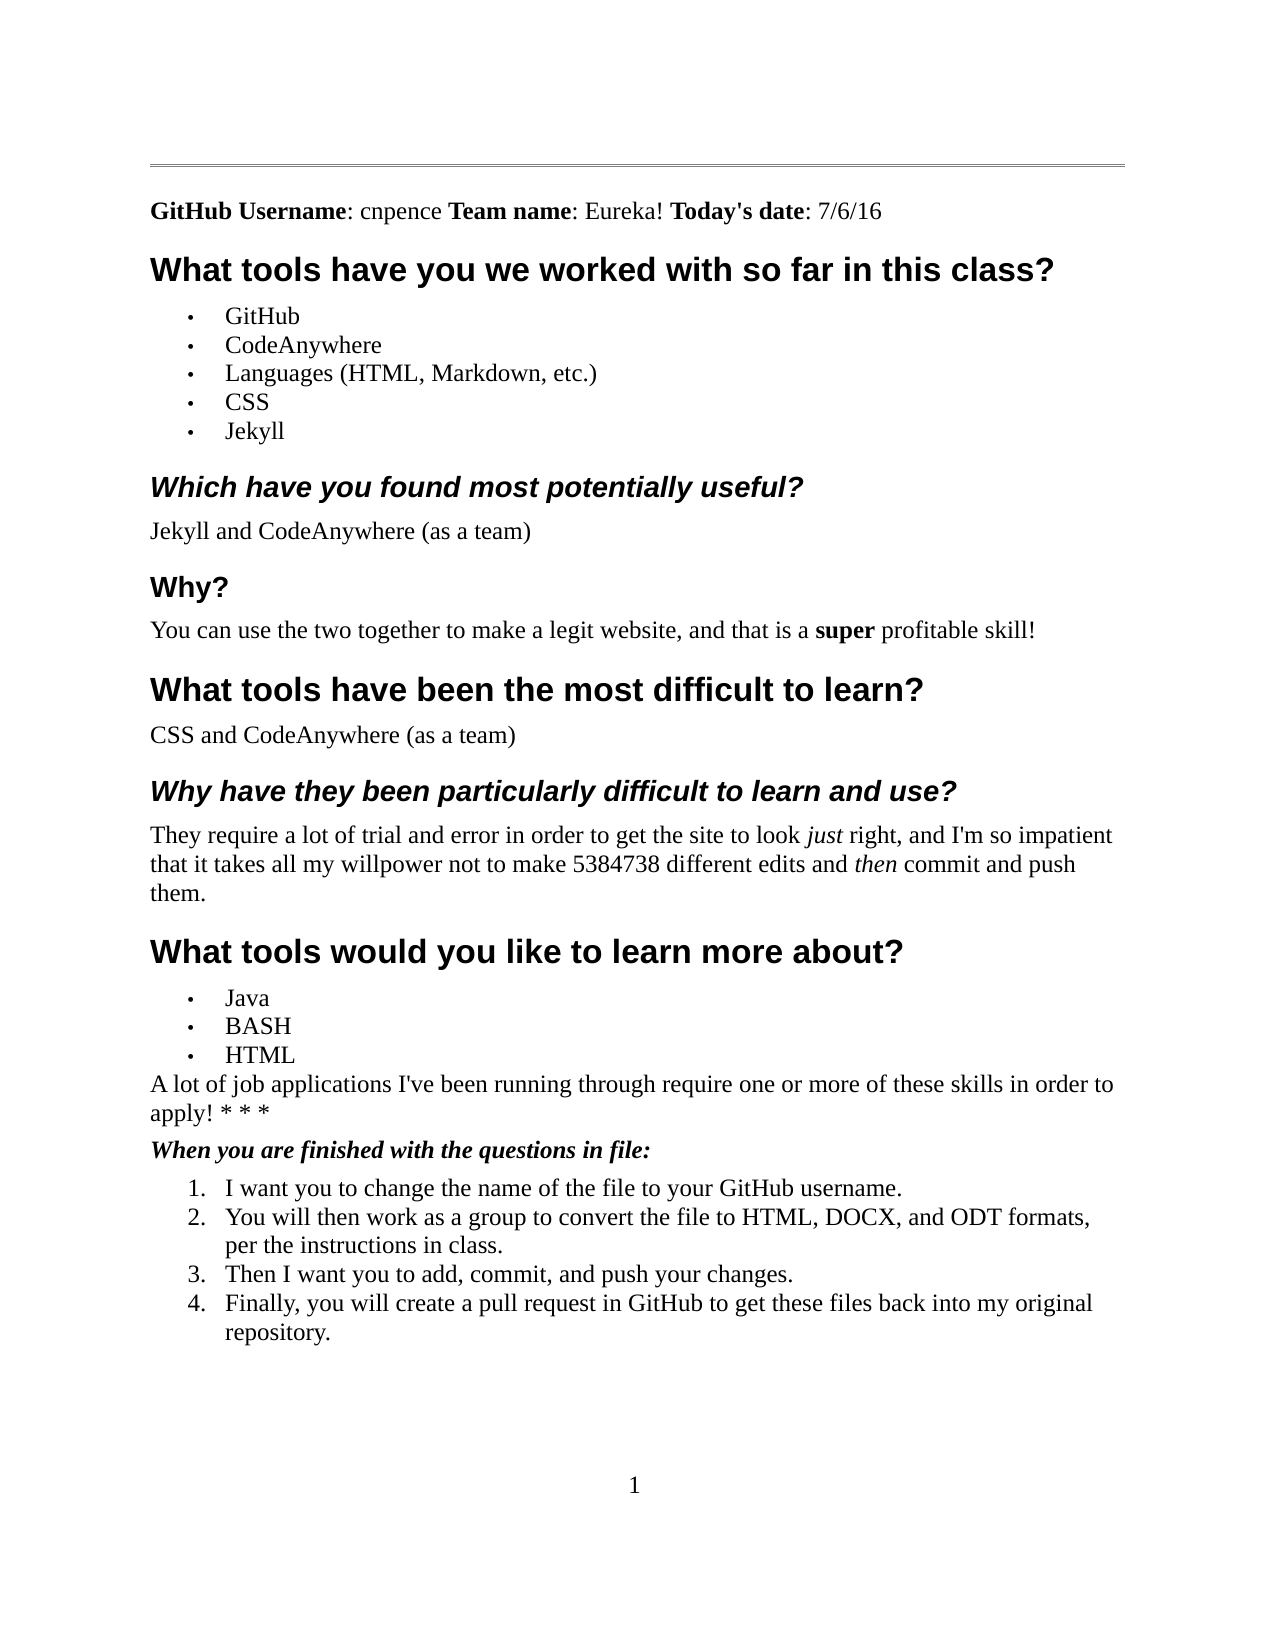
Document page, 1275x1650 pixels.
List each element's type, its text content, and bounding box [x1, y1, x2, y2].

list Languages (HTML, Markdown, etc.) [187, 358, 1125, 387]
list Then I want you to add, commit, and push your changes. [187, 1259, 1125, 1288]
list CodeAnywhere [187, 330, 1125, 358]
text CSS and CodeAnywhere (as a team) [150, 721, 1125, 749]
text A lot of job applications I've been running through require one or more of these skills in order to apply! * * * [150, 1069, 1125, 1126]
subtitle Why? [150, 569, 1125, 603]
subtitle Which have you found most potentially useful? [150, 470, 1125, 503]
list HTML [187, 1040, 1125, 1069]
list GitHub [187, 301, 1125, 330]
text They require a lot of trial and error in order to get the site to look just right, and I'm so impatient that it takes all my willpower not to make 5384738 different edits and then commit and push them. [150, 820, 1125, 907]
text GitHub Username: cnpence Team name: Eureka! Today's date: 7/6/16 [150, 196, 1125, 225]
text When you are finished with the questions in file: [150, 1135, 1125, 1164]
list Java [187, 983, 1125, 1011]
text Jekyll and CodeAnywhere (as a team) [150, 516, 1125, 544]
subtitle What tools have been the most difficult to learn? [150, 669, 1125, 708]
list You will then work as a group to convert the file to HTML, DOCX, and ODT formats, per the instructions in class. [187, 1202, 1125, 1259]
list BASH [187, 1011, 1125, 1040]
list I want you to change the name of the file to your GitHub username. [187, 1173, 1125, 1202]
list CSS [187, 387, 1125, 416]
subtitle Why have they been particularly difficult to learn and use? [150, 774, 1125, 808]
subtitle What tools would you like to learn more about? [150, 932, 1125, 970]
list Finally, you will create a pull request in GitHub to get these files back into my original repository. [187, 1288, 1125, 1346]
text You can use the two together to make a legit website, and that is a super profitable skill! [150, 616, 1125, 644]
list Jekyll [187, 416, 1125, 445]
subtitle What tools have you we worked with so far in this class? [150, 250, 1125, 288]
